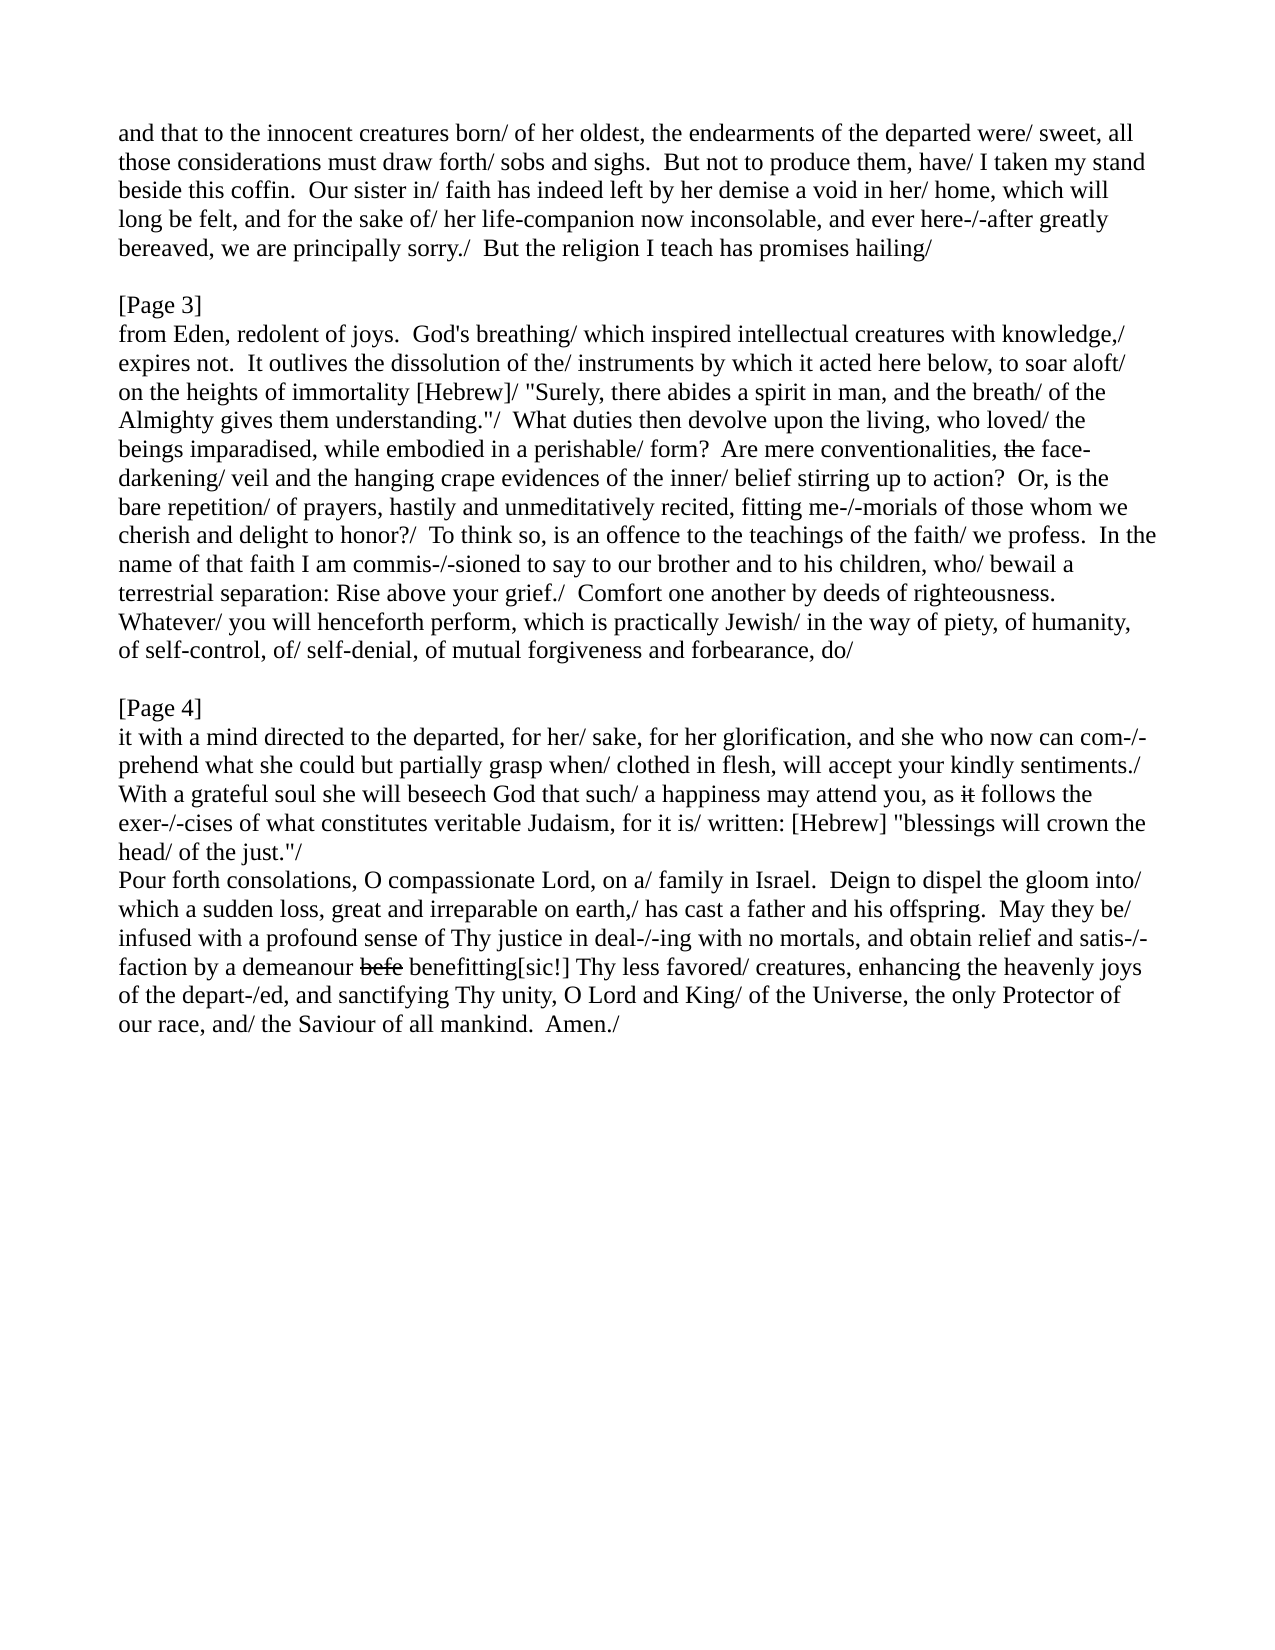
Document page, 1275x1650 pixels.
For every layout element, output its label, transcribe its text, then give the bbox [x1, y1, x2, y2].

text and that to the innocent creatures born/ of her oldest, the endearments of the departed were/ sweet, all those considerations must draw forth/ sobs and sighs. But not to produce them, have/ I taken my stand beside this coffin. Our sister in/ faith has indeed left by her demise a void in her/ home, which will long be felt, and for the sake of/ her life-companion now inconsolable, and ever here-/-after greatly bereaved, we are principally sorry./ But the religion I teach has promises hailing/ [118, 118, 1157, 262]
text from Eden, redolent of joys. God's breathing/ which inspired intellectual creatures with knowledge,/ expires not. It outlives the dissolution of the/ instruments by which it acted here below, to soar aloft/ on the heights of immortality [Hebrew]/ "Surely, there abides a spirit in man, and the breath/ of the Almighty gives them understanding."/ What duties then devolve upon the living, who loved/ the beings imparadised, while embodied in a perishable/ form? Are mere conventionalities, the face-darkening/ veil and the hanging crape evidences of the inner/ belief stirring up to action? Or, is the bare repetition/ of prayers, hastily and unmeditatively recited, fitting me-/-morials of those whom we cherish and delight to honor?/ To think so, is an offence to the teachings of the faith/ we profess. In the name of that faith I am commis-/-sioned to say to our brother and to his children, who/ bewail a terrestrial separation: Rise above your grief./ Comfort one another by deeds of righteousness. Whatever/ you will henceforth perform, which is practically Jewish/ in the way of piety, of humanity, of self-control, of/ self-denial, of mutual forgiveness and forbearance, do/ [118, 319, 1157, 664]
text it with a mind directed to the departed, for her/ sake, for her glorification, and she who now can com-/-prehend what she could but partially grasp when/ clothed in flesh, will accept your kindly sentiments./ With a grateful soul she will beseech God that such/ a happiness may attend you, as it follows the exer-/-cises of what constitutes veritable Judaism, for it is/ written: [Hebrew] "blessings will crown the head/ of the just."/ [118, 722, 1157, 866]
text [Page 3] [118, 291, 1157, 319]
text [Page 4] [118, 693, 1157, 722]
text Pour forth consolations, O compassionate Lord, on a/ family in Israel. Deign to dispel the gloom into/ which a sudden loss, great and irreparable on earth,/ has cast a father and his offspring. May they be/ infused with a profound sense of Thy justice in deal-/-ing with no mortals, and obtain relief and satis-/-faction by a demeanour befe benefitting[sic!] Thy less favored/ creatures, enhancing the heavenly joys of the depart-/ed, and sanctifying Thy unity, O Lord and King/ of the Universe, the only Protector of our race, and/ the Saviour of all mankind. Amen./ [118, 866, 1157, 1038]
